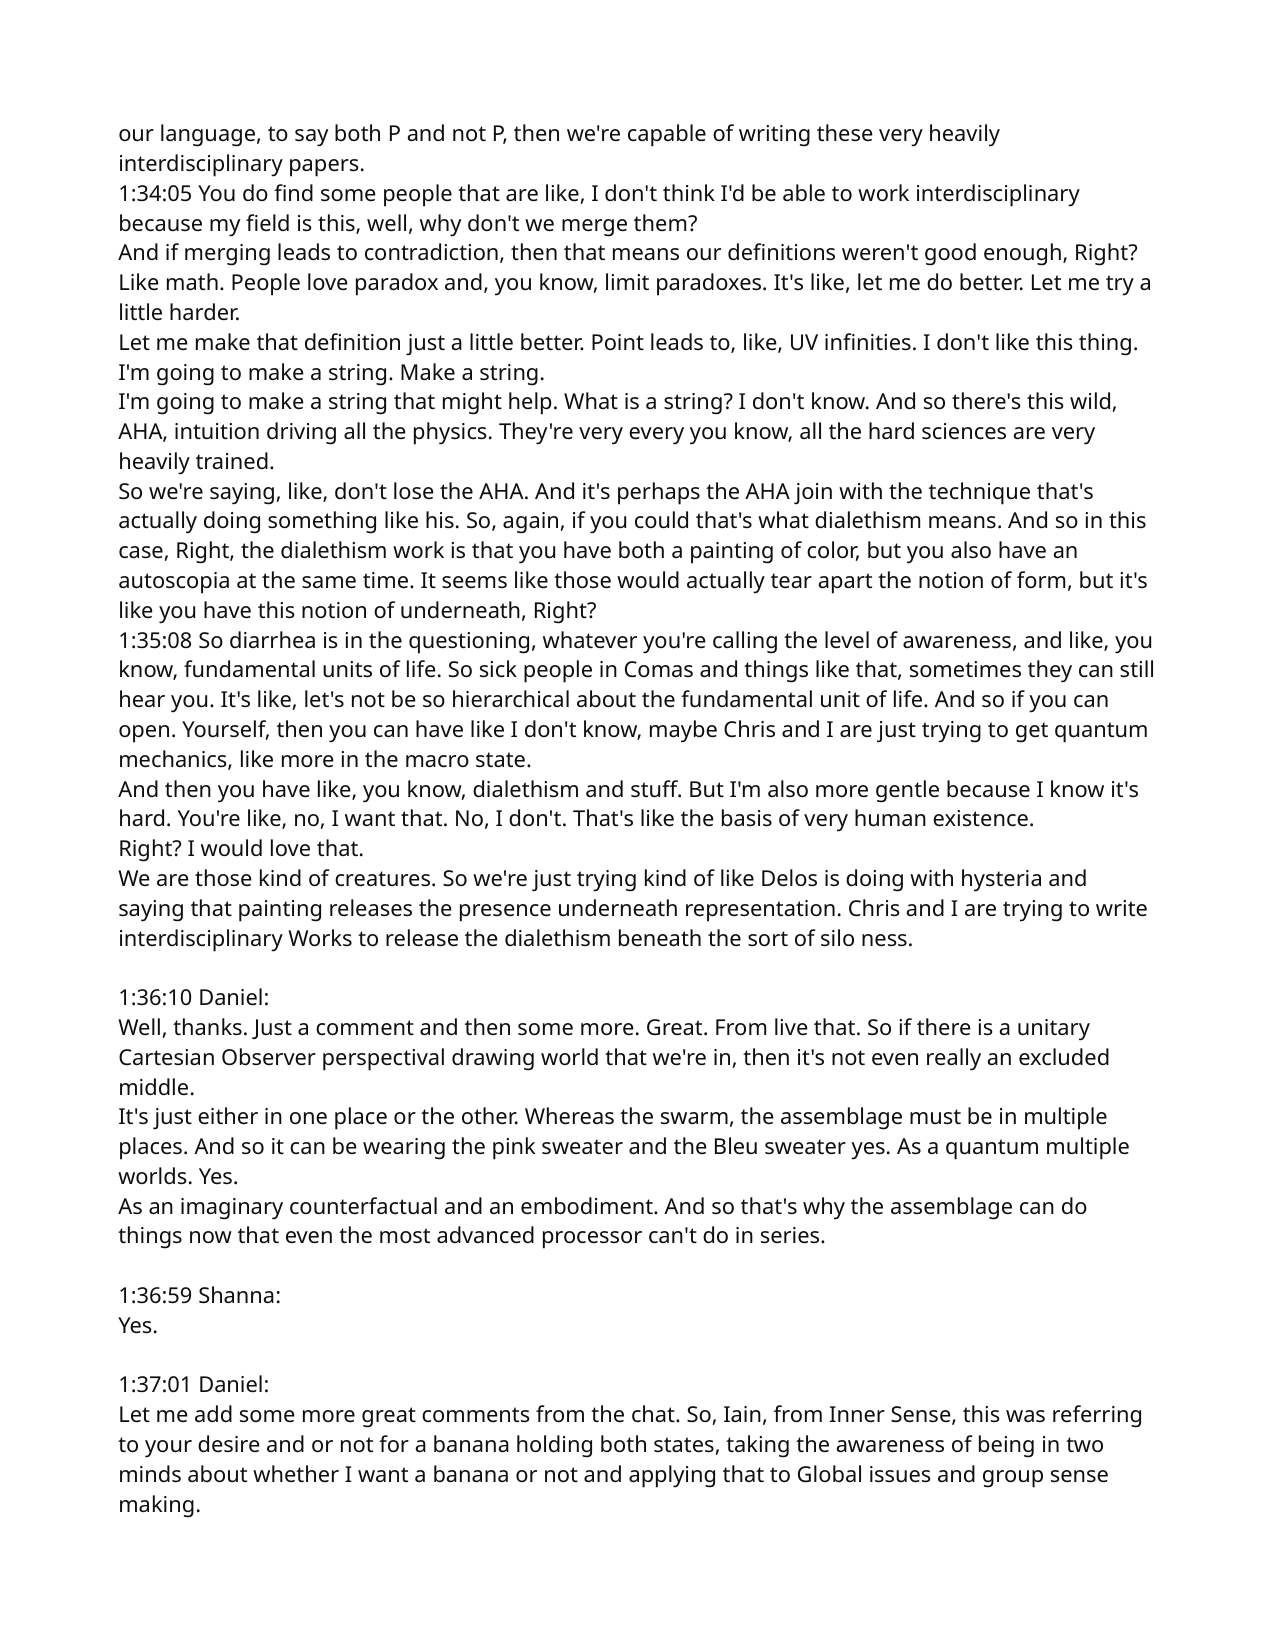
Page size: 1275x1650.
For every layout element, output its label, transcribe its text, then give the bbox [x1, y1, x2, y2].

text Yes. [118, 1310, 1157, 1339]
text Right? I would love that. [118, 833, 1157, 863]
text We are those kind of creatures. So we're just trying kind of like Delos is doing with hysteria and saying that painting releases the presence underneath representation. Chris and I are trying to write interdisciplinary Works to release the dialethism beneath the sort of silo ness. [118, 863, 1157, 952]
text I'm going to make a string that might help. What is a string? I don't know. And so there's this wild, AHA, intuition driving all the physics. They're very every you know, all the hard sciences are very heavily trained. [118, 386, 1157, 476]
text 1:37:01 Daniel: [118, 1369, 1157, 1399]
text And if merging leads to contradiction, then that means our definitions weren't good enough, Right? Like math. People love paradox and, you know, limit paradoxes. It's like, let me do better. Let me try a little harder. [118, 237, 1157, 327]
text 1:35:08 So diarrhea is in the questioning, whatever you're calling the level of awareness, and like, you know, fundamental units of life. So sick people in Comas and things like that, sometimes they can still hear you. It's like, let's not be so hierarchical about the fundamental unit of life. And so if you can open. Yourself, then you can have like I don't know, maybe Chris and I are just trying to get quantum mechanics, like more in the macro state. [118, 624, 1157, 773]
text 1:34:05 You do find some people that are like, I don't think I'd be able to work interdisciplinary because my field is this, well, why don't we merge them? [118, 178, 1157, 237]
text Let me add some more great comments from the chat. So, Iain, from Inner Sense, this was referring to your desire and or not for a banana holding both states, taking the awareness of being in two minds about whether I want a banana or not and applying that to Global issues and group sense making. [118, 1399, 1157, 1518]
text Let me make that definition just a little better. Point leads to, like, UV infinities. I don't like this thing. I'm going to make a string. Make a string. [118, 327, 1157, 386]
text 1:36:10 Daniel: [118, 982, 1157, 1012]
text And then you have like, you know, dialethism and stuff. But I'm also more gentle because I know it's hard. You're like, no, I want that. No, I don't. That's like the basis of very human existence. [118, 773, 1157, 833]
text It's just either in one place or the other. Whereas the swarm, the assemblage must be in multiple places. And so it can be wearing the pink sweater and the Bleu sweater yes. As a quantum multiple worlds. Yes. [118, 1101, 1157, 1191]
text So we're saying, like, don't lose the AHA. And it's perhaps the AHA join with the technique that's actually doing something like his. So, again, if you could that's what dialethism means. And so in this case, Right, the dialethism work is that you have both a painting of color, but you also have an autoscopia at the same time. It seems like those would actually tear apart the notion of form, but it's like you have this notion of underneath, Right? [118, 476, 1157, 624]
text 1:36:59 Shanna: [118, 1280, 1157, 1310]
text As an imaginary counterfactual and an embodiment. And so that's why the assemblage can do things now that even the most advanced processor can't do in series. [118, 1191, 1157, 1250]
text Well, thanks. Just a comment and then some more. Great. From live that. So if there is a unitary Cartesian Observer perspectival drawing world that we're in, then it's not even really an excluded middle. [118, 1012, 1157, 1101]
text our language, to say both P and not P, then we're capable of writing these very heavily interdisciplinary papers. [118, 118, 1157, 178]
